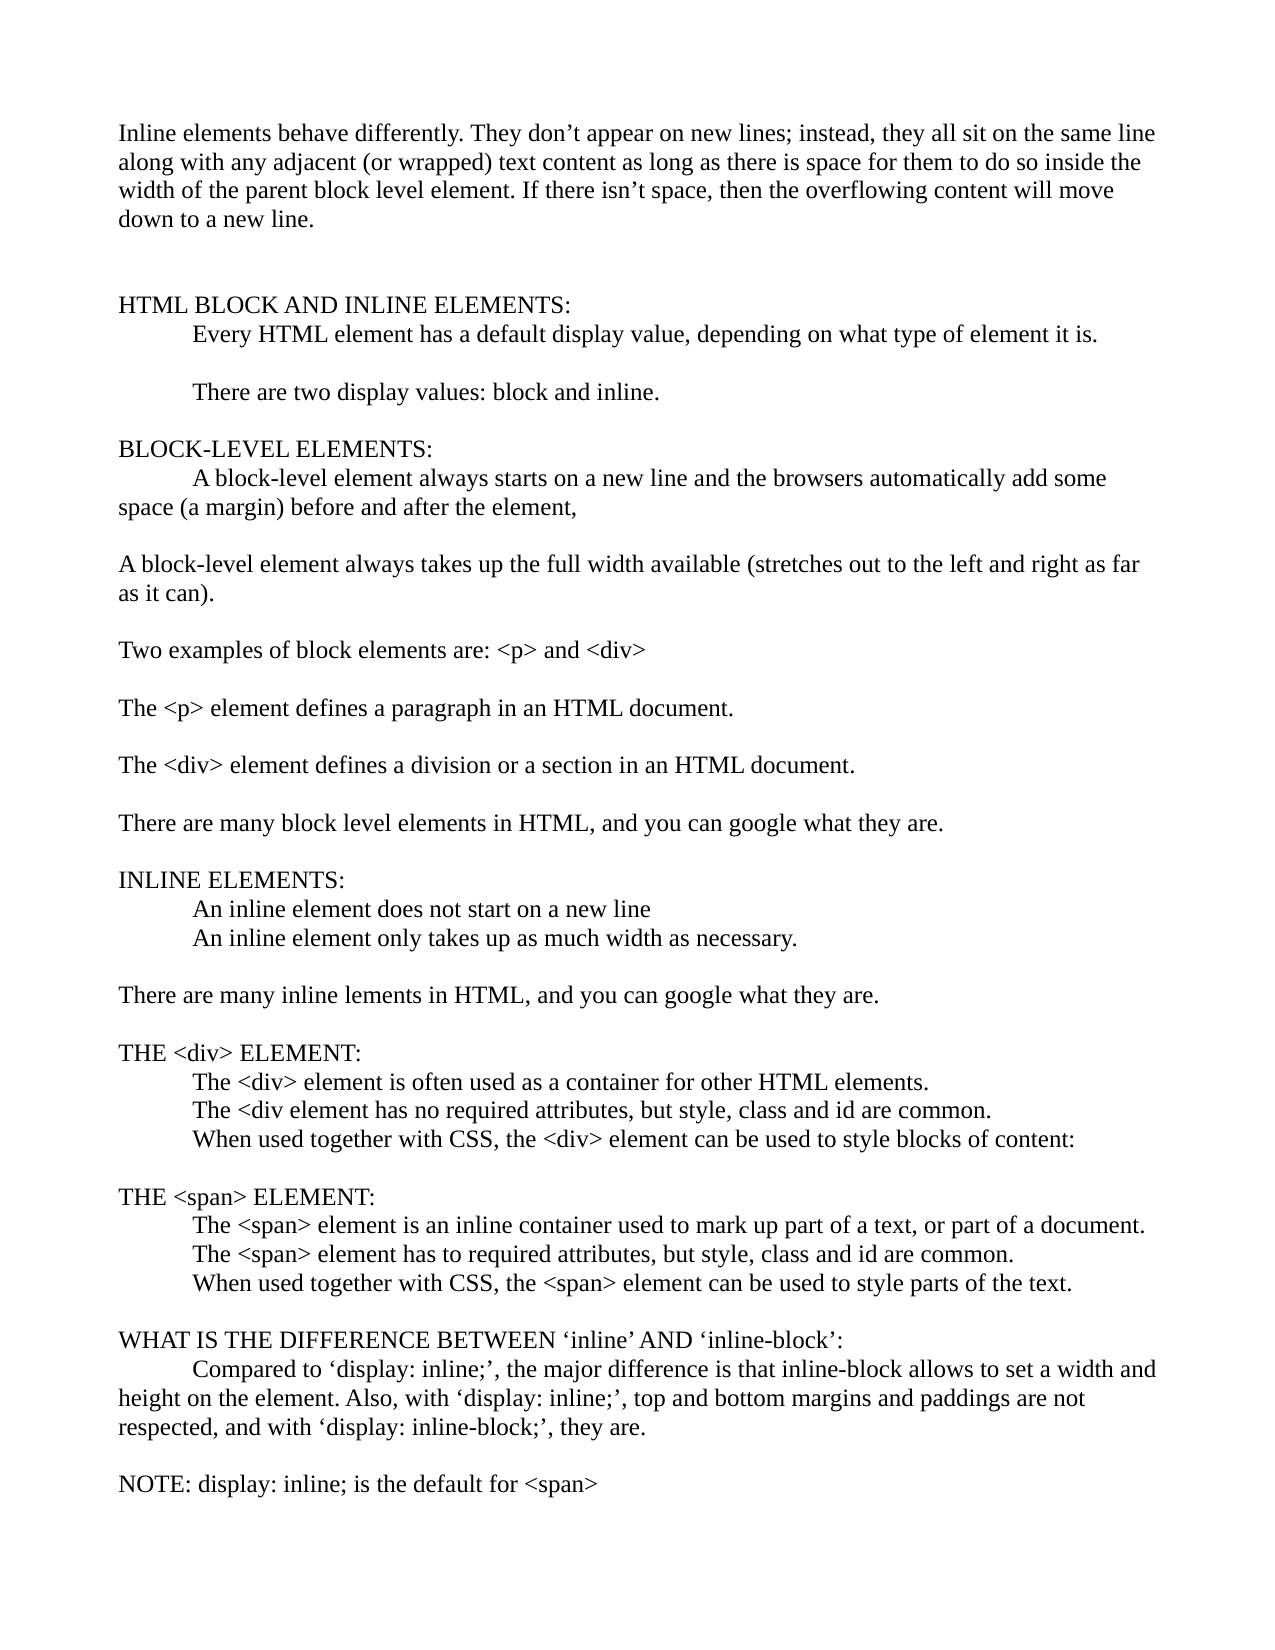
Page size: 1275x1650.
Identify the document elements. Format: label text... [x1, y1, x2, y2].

text The <span> element has to required attributes, but style, class and id are common. [118, 1239, 1157, 1268]
text Inline elements behave differently. They don’t appear on new lines; instead, they all sit on the same line along with any adjacent (or wrapped) text content as long as there is space for them to do so inside the width of the parent block level element. If there isn’t space, then the overflowing content will move down to a new line. [118, 118, 1157, 233]
text A block-level element always takes up the full width available (stretches out to the left and right as far as it can). [118, 549, 1157, 607]
text NOTE: display: inline; is the default for <span> [118, 1469, 1157, 1498]
text WHAT IS THE DIFFERENCE BETWEEN ‘inline’ AND ‘inline-block’: [118, 1326, 1157, 1354]
text There are two display values: block and inline. [118, 377, 1157, 406]
text There are many block level elements in HTML, and you can google what they are. [118, 808, 1157, 837]
text Two examples of block elements are: <p> and <div> [118, 636, 1157, 664]
text The <p> element defines a paragraph in an HTML document. [118, 693, 1157, 722]
text A block-level element always starts on a new line and the browsers automatically add some space (a margin) before and after the element, [118, 463, 1157, 521]
text THE <div> ELEMENT: [118, 1038, 1157, 1067]
text An inline element only takes up as much width as necessary. [118, 923, 1157, 952]
text Every HTML element has a default display value, depending on what type of element it is. [118, 319, 1157, 348]
text There are many inline lements in HTML, and you can google what they are. [118, 981, 1157, 1009]
text INLINE ELEMENTS: [118, 866, 1157, 894]
text HTML BLOCK AND INLINE ELEMENTS: [118, 291, 1157, 319]
text Compared to ‘display: inline;’, the major difference is that inline-block allows to set a width and height on the element. Also, with ‘display: inline;’, top and bottom margins and paddings are not respected, and with ‘display: inline-block;’, they are. [118, 1354, 1157, 1441]
text The <div> element defines a division or a section in an HTML document. [118, 751, 1157, 779]
text The <span> element is an inline container used to mark up part of a text, or part of a document. [118, 1211, 1157, 1239]
text BLOCK-LEVEL ELEMENTS: [118, 434, 1157, 463]
text THE <span> ELEMENT: [118, 1182, 1157, 1211]
text The <div> element is often used as a container for other HTML elements. [118, 1067, 1157, 1096]
text When used together with CSS, the <span> element can be used to style parts of the text. [118, 1268, 1157, 1297]
text When used together with CSS, the <div> element can be used to style blocks of content: [118, 1124, 1157, 1153]
text An inline element does not start on a new line [118, 894, 1157, 923]
text The <div element has no required attributes, but style, class and id are common. [118, 1096, 1157, 1124]
